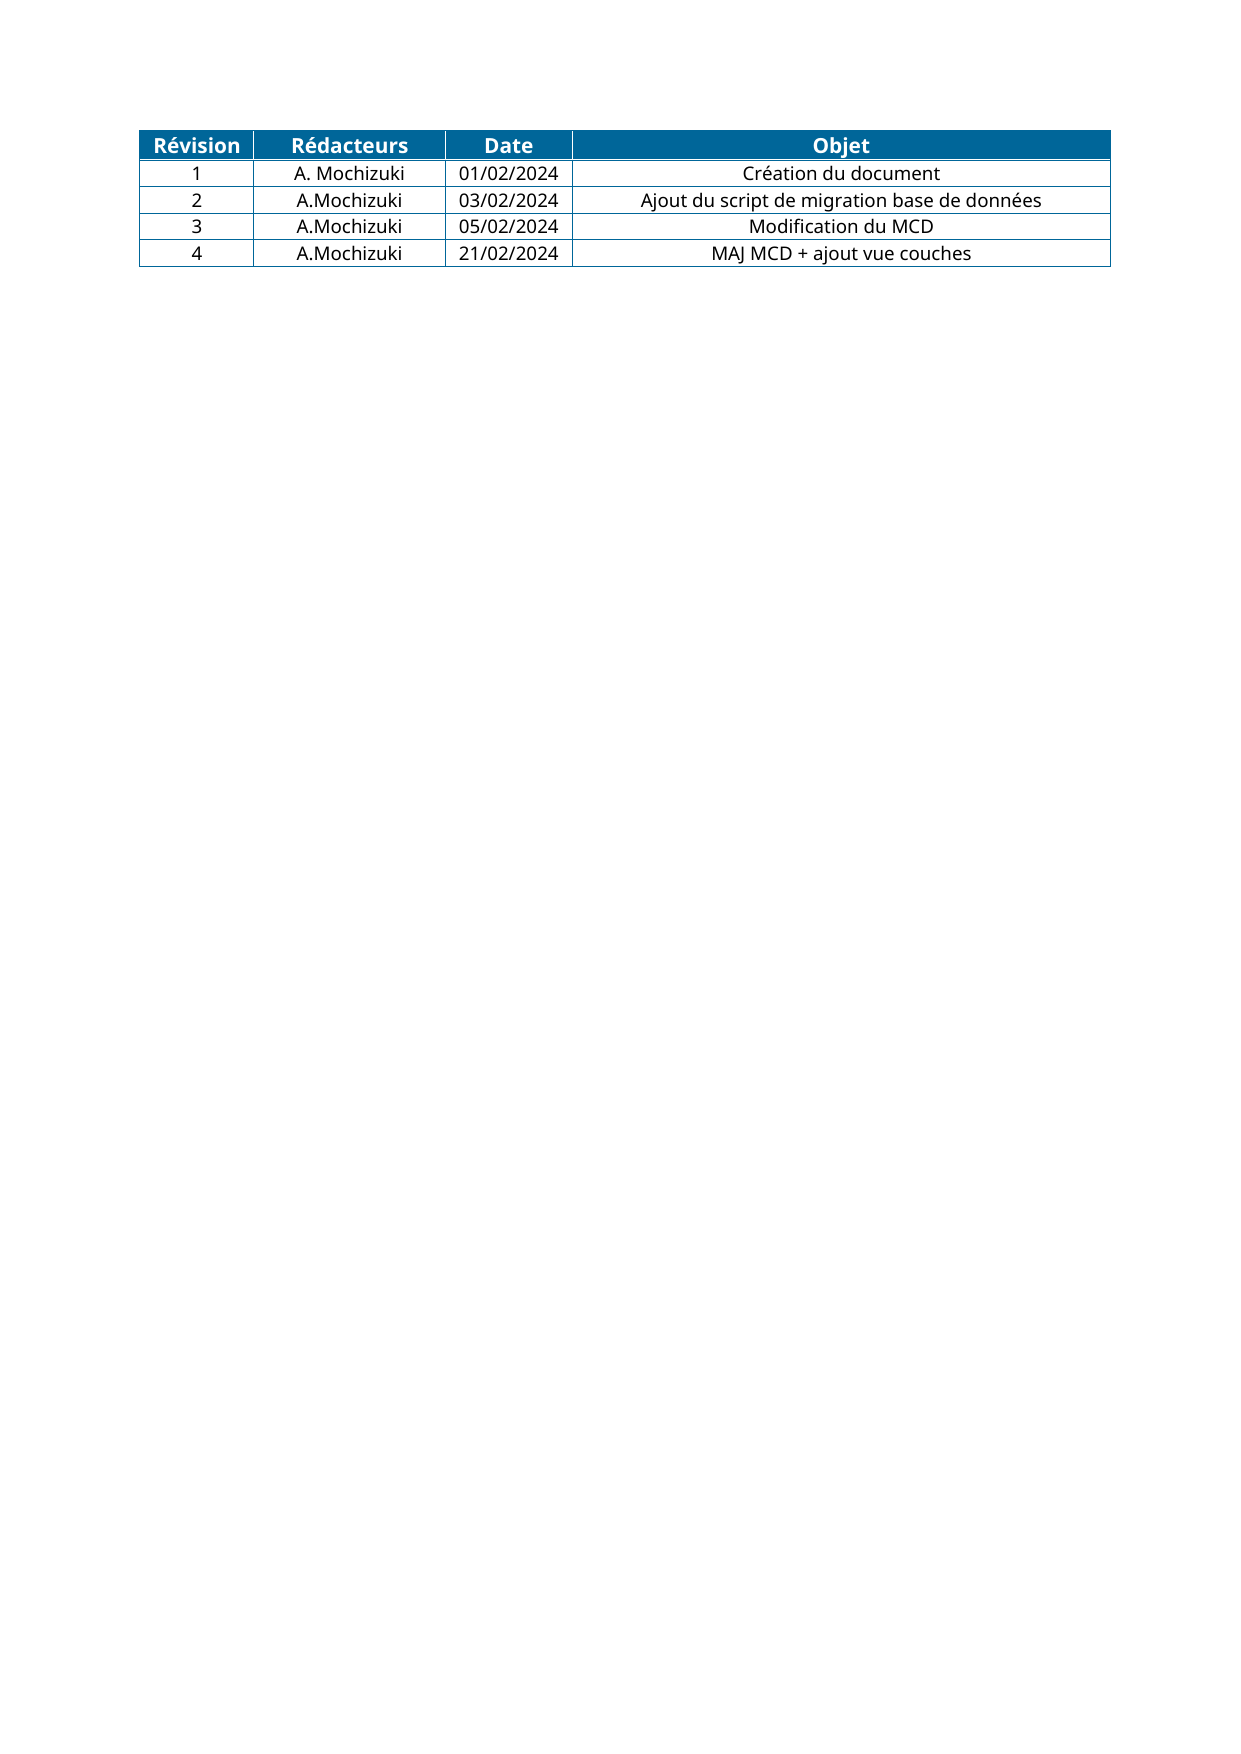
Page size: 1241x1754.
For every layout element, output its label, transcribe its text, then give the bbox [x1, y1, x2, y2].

table_cell 01/02/2024 [446, 161, 572, 186]
table_header Rédacteurs [254, 131, 445, 159]
table_cell 4 [140, 240, 253, 266]
table_header Révision [140, 131, 253, 159]
table_cell A.Mochizuki [254, 240, 445, 266]
table_cell MAJ MCD + ajout vue couches [573, 240, 1110, 266]
table_cell 2 [140, 187, 253, 213]
table_header Date [446, 131, 572, 159]
table_cell A.Mochizuki [254, 214, 445, 239]
table_cell Ajout du script de migration base de données [573, 187, 1110, 213]
table_cell 03/02/2024 [446, 187, 572, 213]
table_cell Modification du MCD [573, 214, 1110, 239]
table_cell 3 [140, 214, 253, 239]
table_cell 1 [140, 161, 253, 186]
table_cell A.Mochizuki [254, 187, 445, 213]
table_cell 05/02/2024 [446, 214, 572, 239]
table_header Objet [573, 131, 1110, 159]
table_cell Création du document [573, 161, 1110, 186]
table_cell 21/02/2024 [446, 240, 572, 266]
table_cell A. Mochizuki [254, 161, 445, 186]
